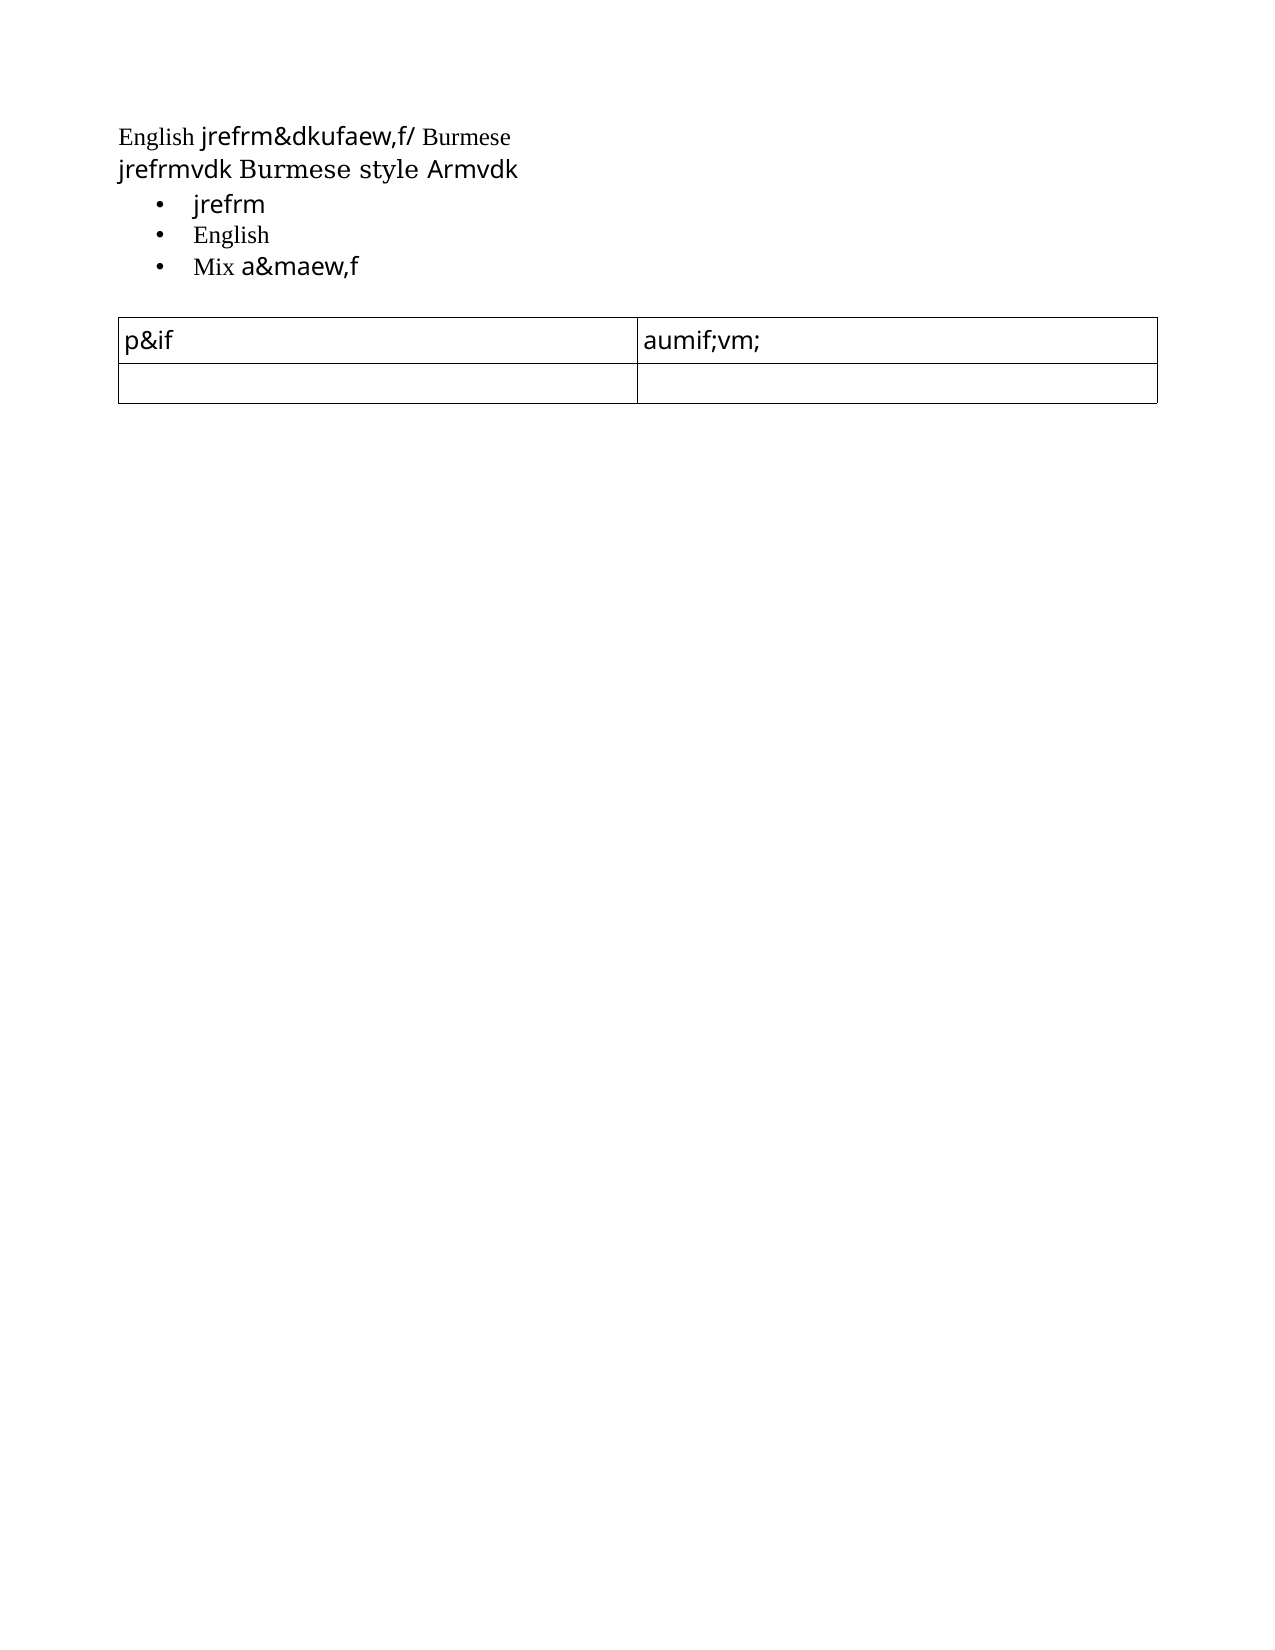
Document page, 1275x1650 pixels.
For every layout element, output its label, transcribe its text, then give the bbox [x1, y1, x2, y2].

text English jrefrm&dkufaew,f/ Burmese [118, 118, 1157, 152]
list Mix a&maew,f [156, 249, 1157, 283]
table_cell [119, 364, 637, 403]
list jrefrm [156, 186, 1157, 220]
table_header p&if [119, 318, 637, 363]
text jrefrmvdk Burmese style Armvdk [118, 152, 1157, 186]
table_cell [638, 364, 1157, 403]
table_header aumif;vm; [638, 318, 1157, 363]
list English [156, 220, 1157, 249]
